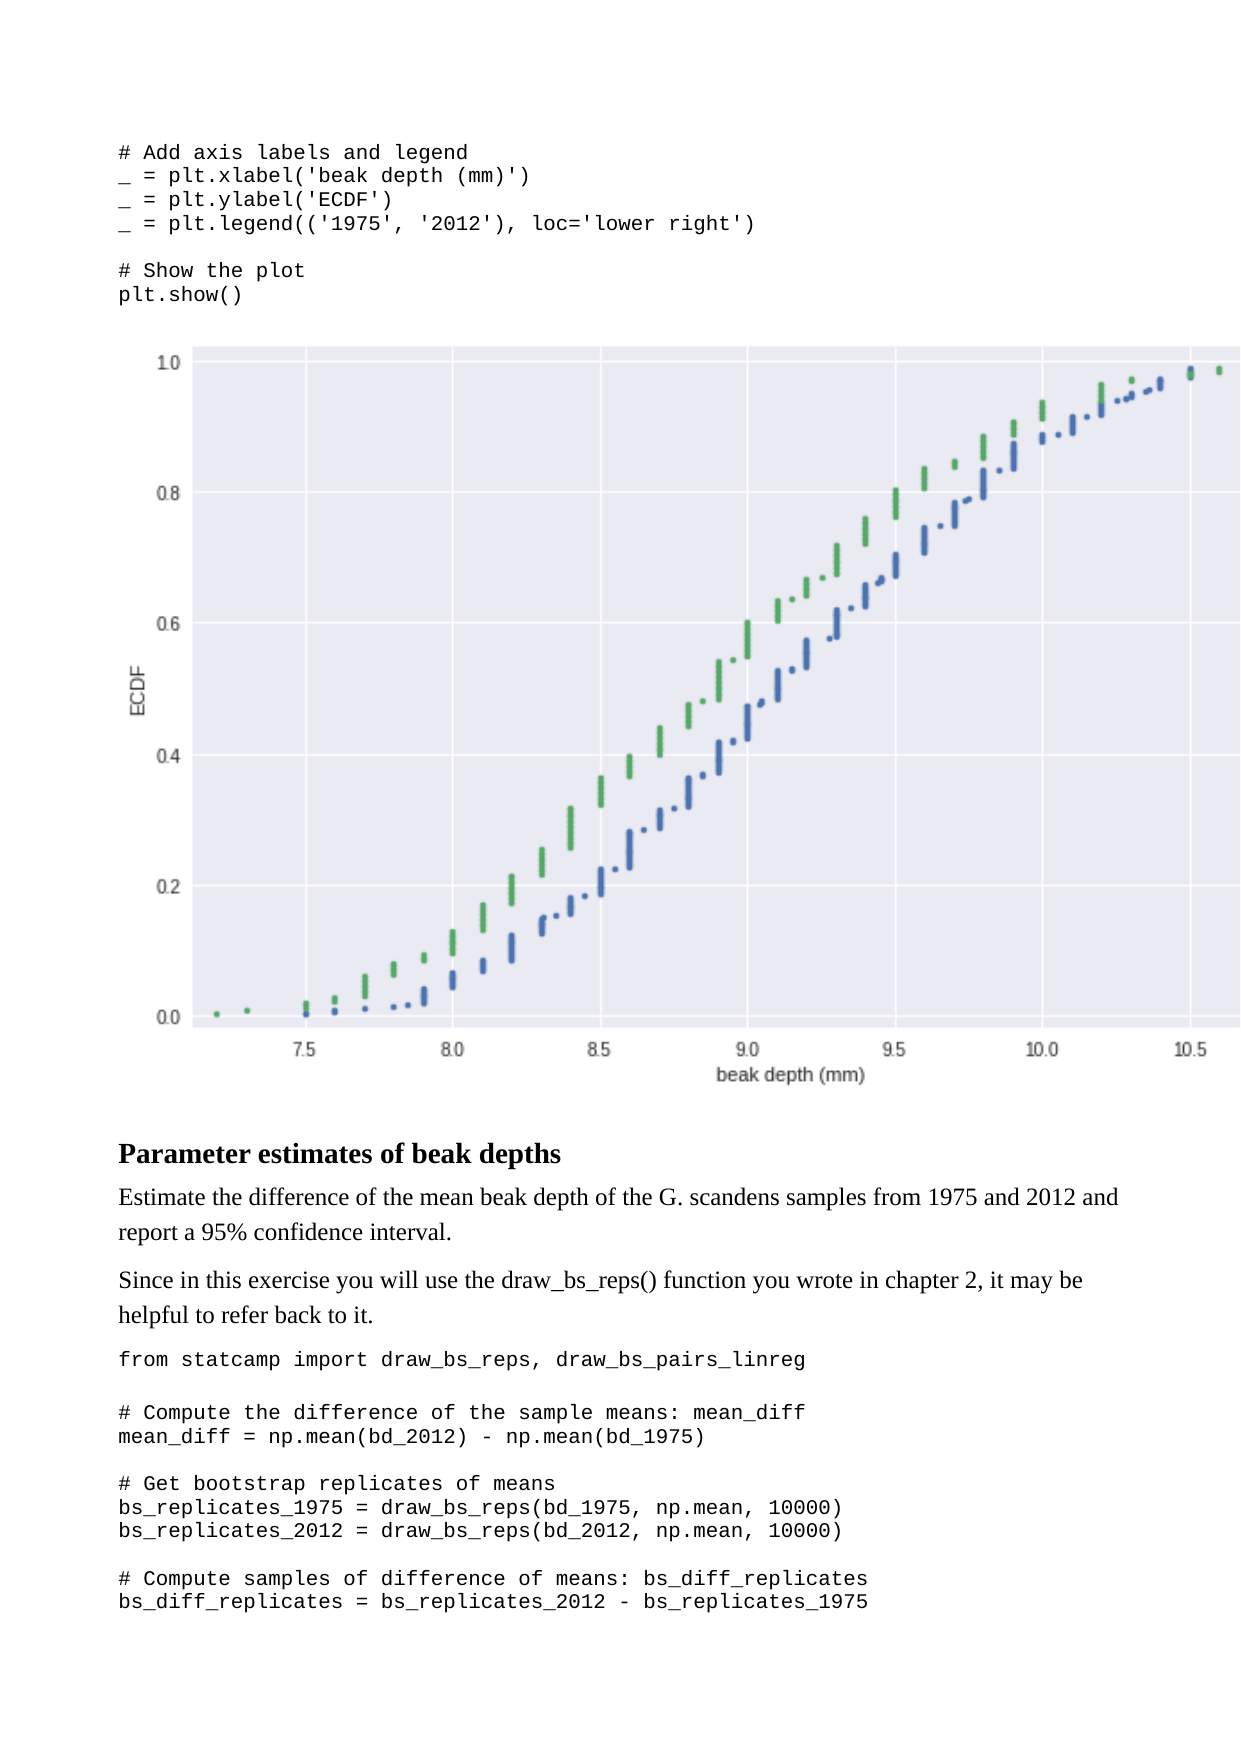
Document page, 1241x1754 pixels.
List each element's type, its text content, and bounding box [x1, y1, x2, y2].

text from statcamp import draw_bs_reps, draw_bs_pairs_linreg [118, 1349, 1122, 1373]
text _ = plt.ylabel('ECDF') [118, 189, 1122, 213]
picture [118, 336, 1241, 1096]
text bs_replicates_1975 = draw_bs_reps(bd_1975, np.mean, 10000) [118, 1497, 1122, 1521]
text # Show the plot [118, 260, 1122, 284]
text plt.show() [118, 284, 1122, 307]
text _ = plt.xlabel('beak depth (mm)') [118, 165, 1122, 189]
text Estimate the difference of the mean beak depth of the G. scandens samples from 1975 and 2012 and report a 95% confidence interval. [118, 1182, 1122, 1245]
text _ = plt.legend(('1975', '2012'), loc='lower right') [118, 213, 1122, 236]
text mean_diff = np.mean(bd_2012) - np.mean(bd_1975) [118, 1426, 1122, 1449]
text # Compute the difference of the sample means: mean_diff [118, 1402, 1122, 1426]
text # Get bootstrap replicates of means [118, 1473, 1122, 1497]
text Since in this exercise you will use the draw_bs_reps() function you wrote in chapter 2, it may be helpful to refer back to it. [118, 1266, 1122, 1329]
text bs_diff_replicates = bs_replicates_2012 - bs_replicates_1975 [118, 1591, 1122, 1615]
text # Add axis labels and legend [118, 142, 1122, 165]
text # Compute samples of difference of means: bs_diff_replicates [118, 1568, 1122, 1591]
subtitle Parameter estimates of beak depths [118, 1136, 1122, 1169]
text bs_replicates_2012 = draw_bs_reps(bd_2012, np.mean, 10000) [118, 1521, 1122, 1544]
